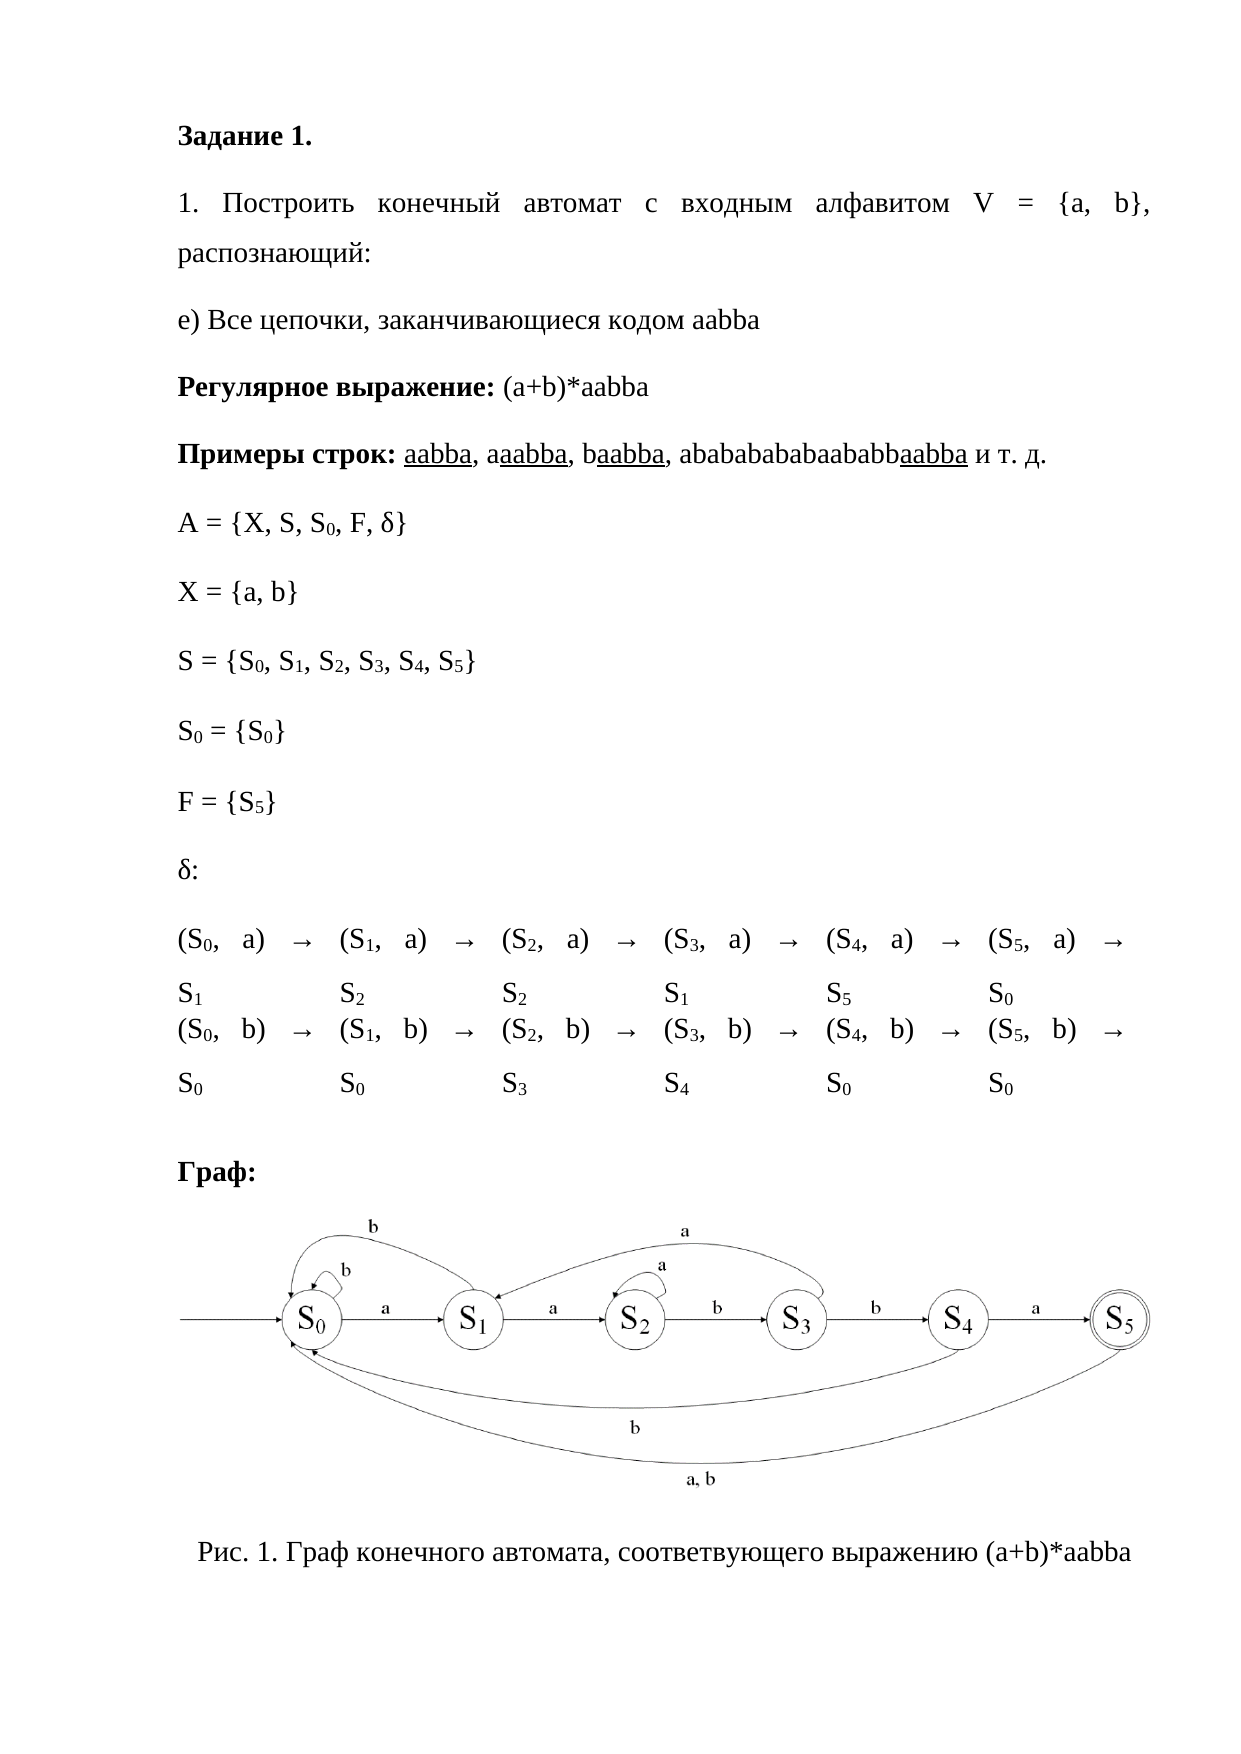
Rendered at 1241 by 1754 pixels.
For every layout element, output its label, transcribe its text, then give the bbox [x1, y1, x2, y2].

table_cell (S3, b) → S4 [652, 1009, 814, 1099]
text X = {a, b} [177, 574, 1152, 607]
text S0 = {S0} [177, 711, 1152, 747]
text Регулярное выражение: (a+b)*aabba [177, 369, 1152, 403]
text F = {S5} [177, 782, 1152, 818]
text Примеры строк: aabba, aaabba, baabba, abababababaababbaabba и т. д. [177, 436, 1152, 470]
table_header (S1, a) → S2 [328, 919, 490, 1009]
text А = {X, S, S0, F, δ} [177, 503, 1152, 539]
table_cell (S4, b) → S0 [815, 1009, 977, 1099]
table_header (S3, a) → S1 [652, 919, 814, 1009]
table_cell (S0, b) → S0 [166, 1009, 328, 1099]
table_header (S2, a) → S2 [490, 919, 652, 1009]
text Задание 1. [177, 118, 1152, 152]
text Граф: [177, 1154, 1152, 1188]
text S = {S0, S1, S2, S3, S4, S5} [177, 641, 1152, 677]
text е) Все цепочки, заканчивающиеся кодом aabba [177, 302, 1152, 336]
text δ: [177, 852, 1152, 886]
table_cell (S5, b) → S0 [977, 1009, 1139, 1099]
table_header (S0, a) → S1 [166, 919, 328, 1009]
text 1. Построить конечный автомат с входным алфавитом V = {a, b}, распознающий: [177, 185, 1152, 269]
table_cell (S2, b) → S3 [490, 1009, 652, 1099]
table_header (S4, a) → S5 [815, 919, 977, 1009]
picture [177, 1209, 1152, 1500]
table_cell (S1, b) → S0 [328, 1009, 490, 1099]
text Рис. 1. Граф конечного автомата, соответвующего выражению (a+b)*aabba [177, 1534, 1152, 1568]
table_header (S5, a) → S0 [977, 919, 1139, 1009]
